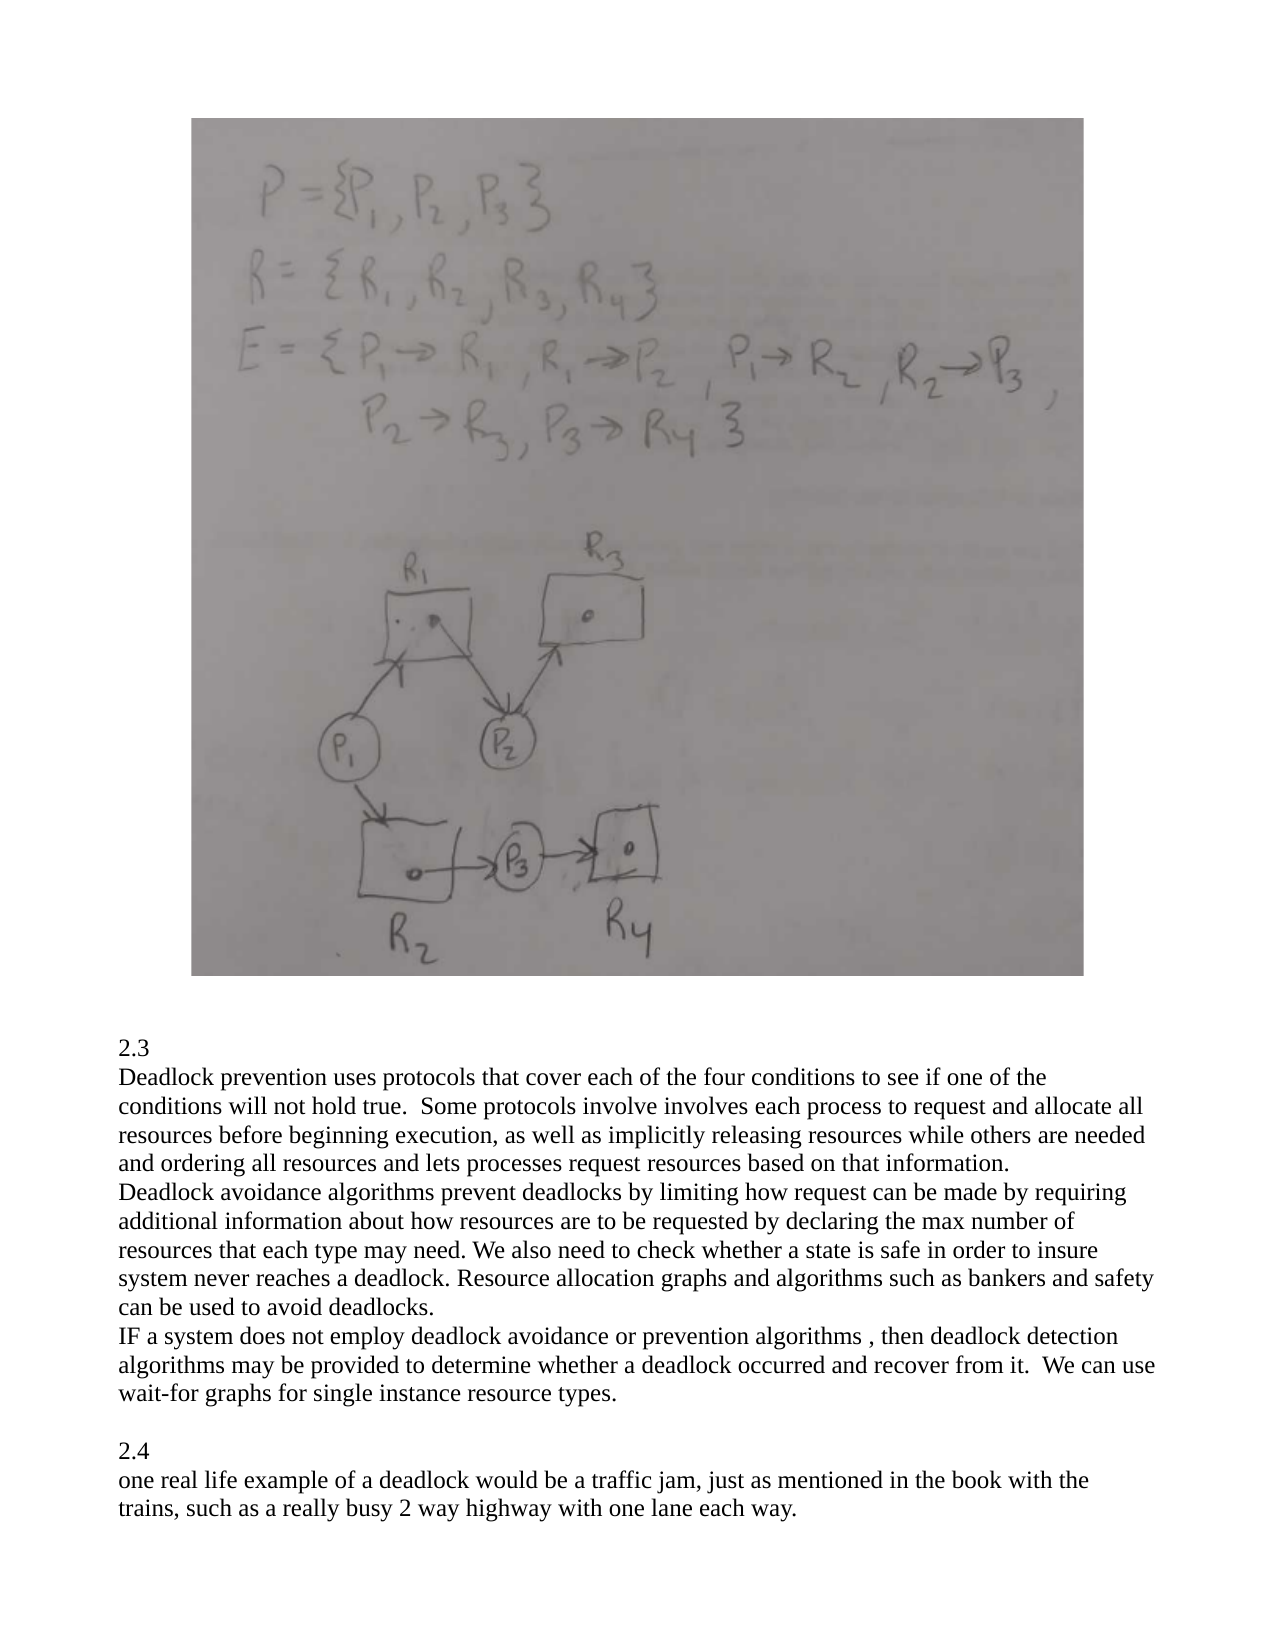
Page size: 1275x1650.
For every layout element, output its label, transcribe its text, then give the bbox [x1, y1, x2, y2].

text Deadlock avoidance algorithms prevent deadlocks by limiting how request can be made by requiring additional information about how resources are to be requested by declaring the max number of resources that each type may need. We also need to check whether a state is safe in order to insure system never reaches a deadlock. Resource allocation graphs and algorithms such as bankers and safety can be used to avoid deadlocks. [118, 1177, 1157, 1321]
picture [191, 118, 1084, 976]
text 2.4 [118, 1436, 1157, 1465]
text one real life example of a deadlock would be a traffic jam, just as mentioned in the book with the trains, such as a really busy 2 way highway with one lane each way. [118, 1465, 1157, 1522]
text IF a system does not employ deadlock avoidance or prevention algorithms , then deadlock detection algorithms may be provided to determine whether a deadlock occurred and recover from it. We can use wait-for graphs for single instance resource types. [118, 1321, 1157, 1407]
text 2.3 [118, 1033, 1157, 1062]
text Deadlock prevention uses protocols that cover each of the four conditions to see if one of the conditions will not hold true. Some protocols involve involves each process to request and allocate all resources before beginning execution, as well as implicitly releasing resources while others are needed and ordering all resources and lets processes request resources based on that information. [118, 1062, 1157, 1177]
